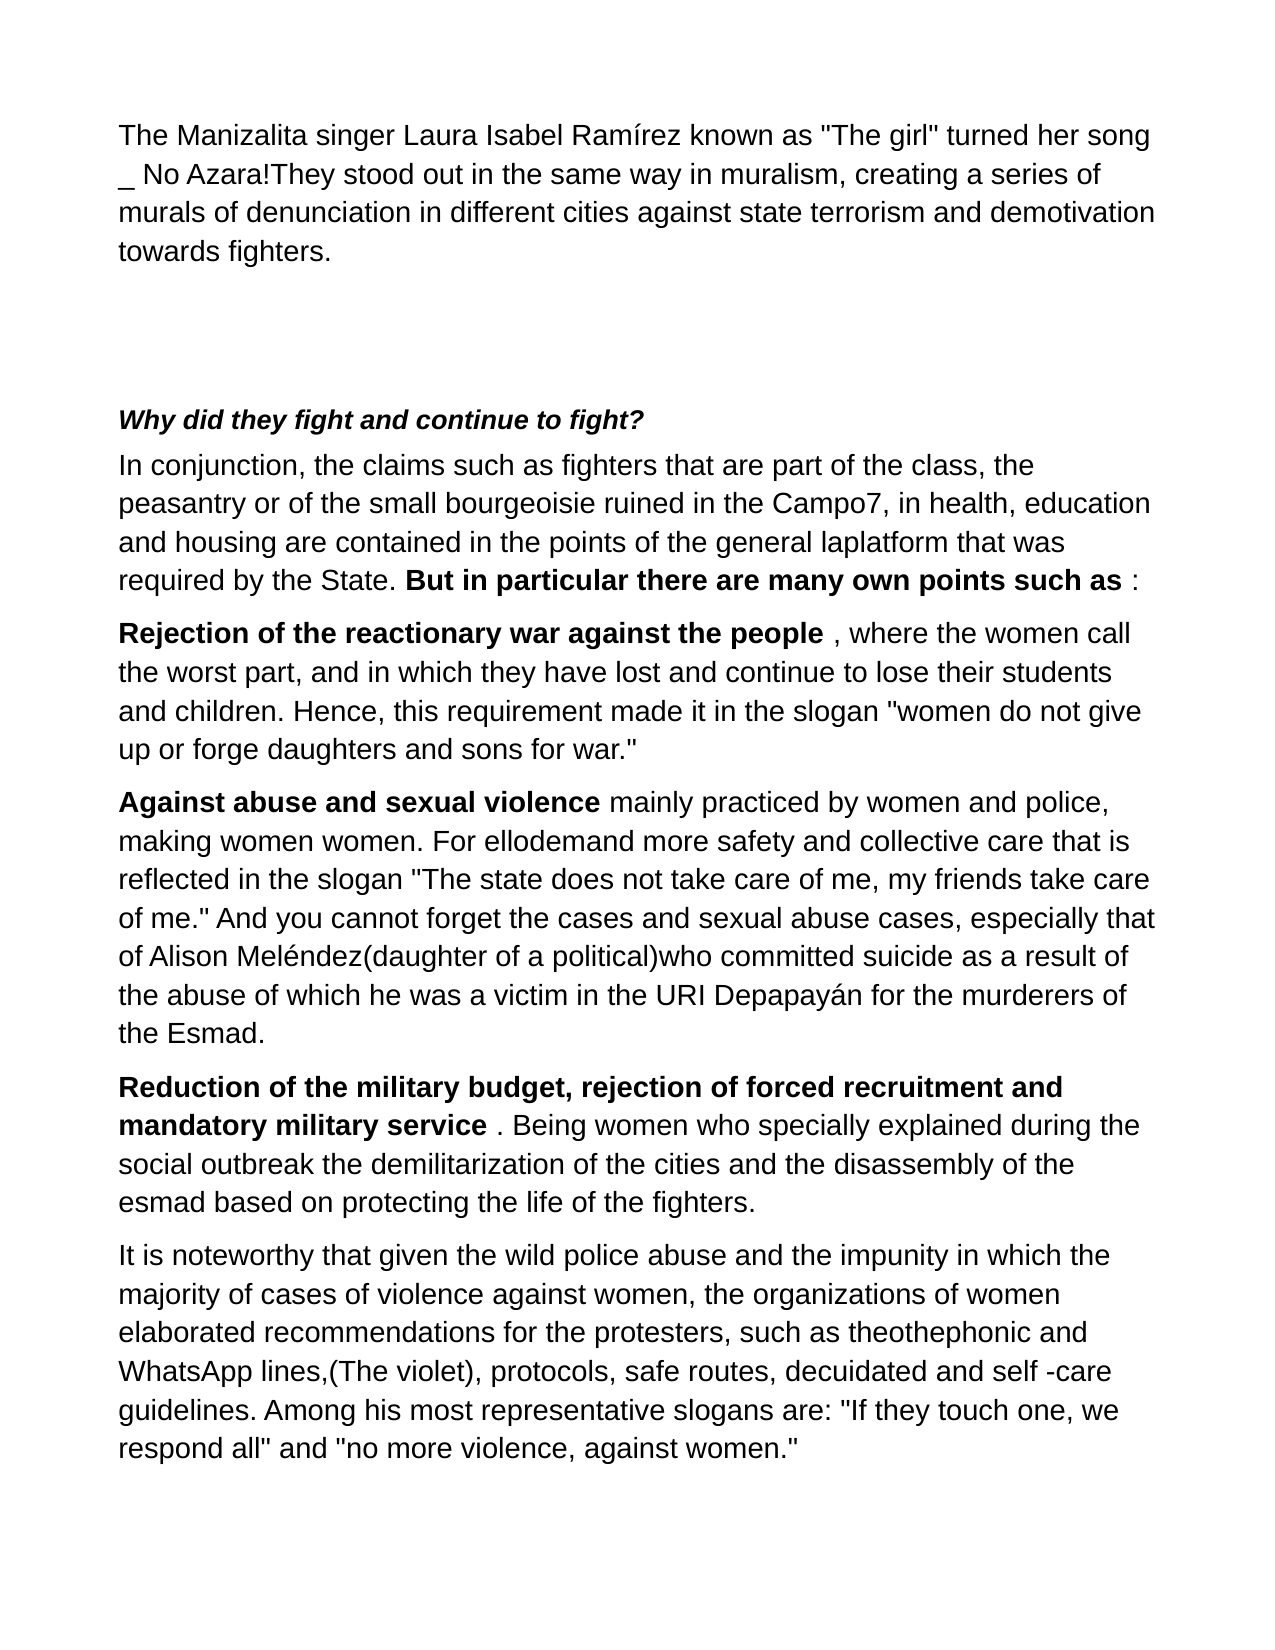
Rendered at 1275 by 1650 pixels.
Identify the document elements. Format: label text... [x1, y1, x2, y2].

text The Manizalita singer Laura Isabel Ramírez known as "The girl" turned her song _ No Azara!They stood out in the same way in muralism, creating a series of murals of denunciation in different cities against state terrorism and demotivation towards fighters. [118, 118, 1157, 267]
text It is noteworthy that given the wild police abuse and the impunity in which the majority of cases of violence against women, the organizations of women elaborated recommendations for the protesters, such as theothephonic and WhatsApp lines,(The violet), protocols, safe routes, decuidated and self -care guidelines. Among his most representative slogans are: "If they touch one, we respond all" and "no more violence, against women." [118, 1238, 1157, 1464]
subtitle Why did they fight and continue to fight? [118, 404, 1157, 435]
text Rejection of the reactionary war against the people , where the women call the worst part, and in which they have lost and continue to lose their students and children. Hence, this requirement made it in the slogan "women do not give up or forge daughters and sons for war." [118, 616, 1157, 766]
text Against abuse and sexual violence mainly practiced by women and police, making women women. For ellodemand more safety and collective care that is reflected in the slogan "The state does not take care of me, my friends take care of me." And you cannot forget the cases and sexual abuse cases, especially that of Alison Meléndez(daughter of a political)who committed suicide as a result of the abuse of which he was a victim in the URI Depapayán for the murderers of the Esmad. [118, 785, 1157, 1050]
text Reduction of the military budget, rejection of forced recruitment and mandatory military service . Being women who specially explained during the social outbreak the demilitarization of the cities and the disassembly of the esmad based on protecting the life of the fighters. [118, 1069, 1157, 1219]
text In conjunction, the claims such as fighters that are part of the class, the peasantry or of the small bourgeoisie ruined in the Campo7, in health, education and housing are contained in the points of the general laplatform that was required by the State. But in particular there are many own points such as : [118, 448, 1157, 597]
